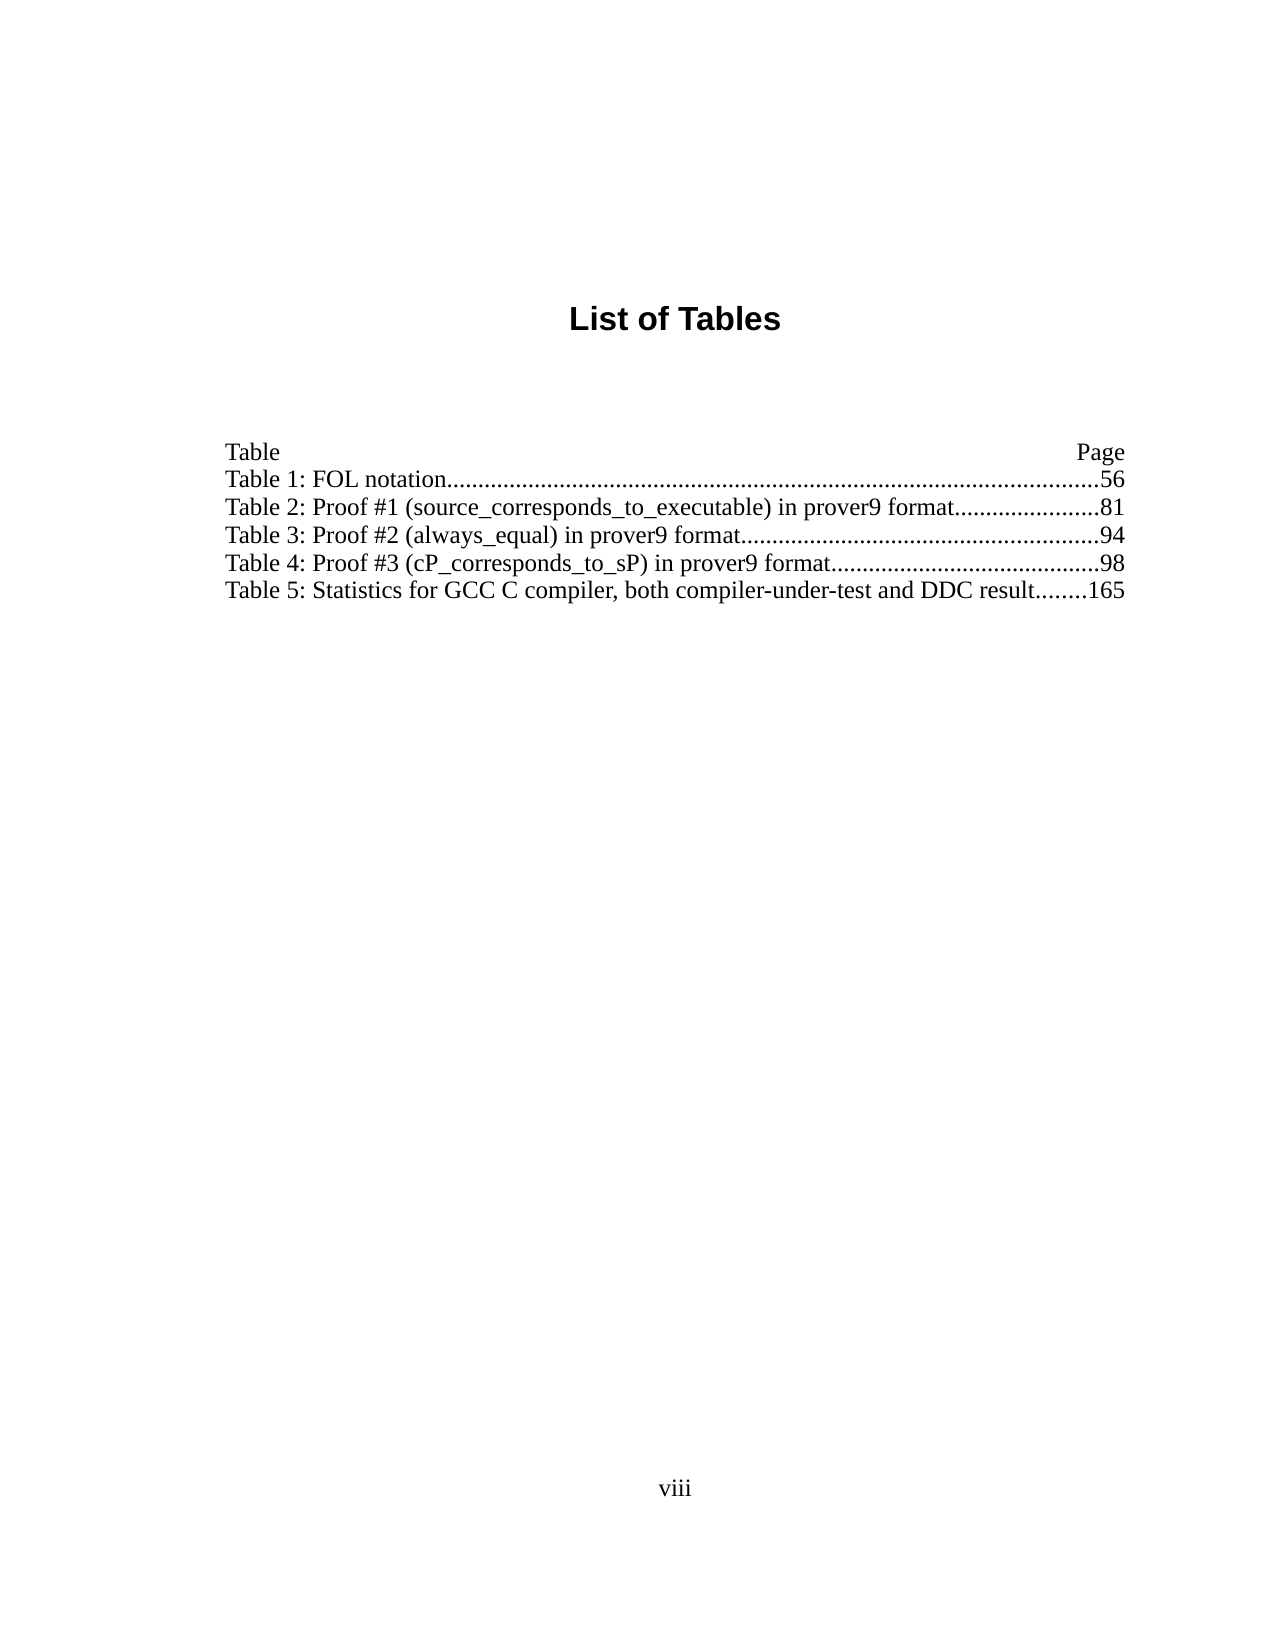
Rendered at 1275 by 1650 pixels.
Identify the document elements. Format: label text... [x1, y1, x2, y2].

text Table Page [225, 438, 1125, 466]
text Table 2: Proof #1 (source_corresponds_to_executable) in prover9 format 81 [225, 493, 1125, 521]
subtitle List of Tables [225, 300, 1125, 337]
text Table 5: Statistics for GCC C compiler, both compiler-under-test and DDC result 165 [225, 576, 1125, 604]
text Table 3: Proof #2 (always_equal) in prover9 format 94 [225, 521, 1125, 549]
text Table 1: FOL notation 56 [225, 466, 1125, 493]
text Table 4: Proof #3 (cP_corresponds_to_sP) in prover9 format 98 [225, 549, 1125, 576]
